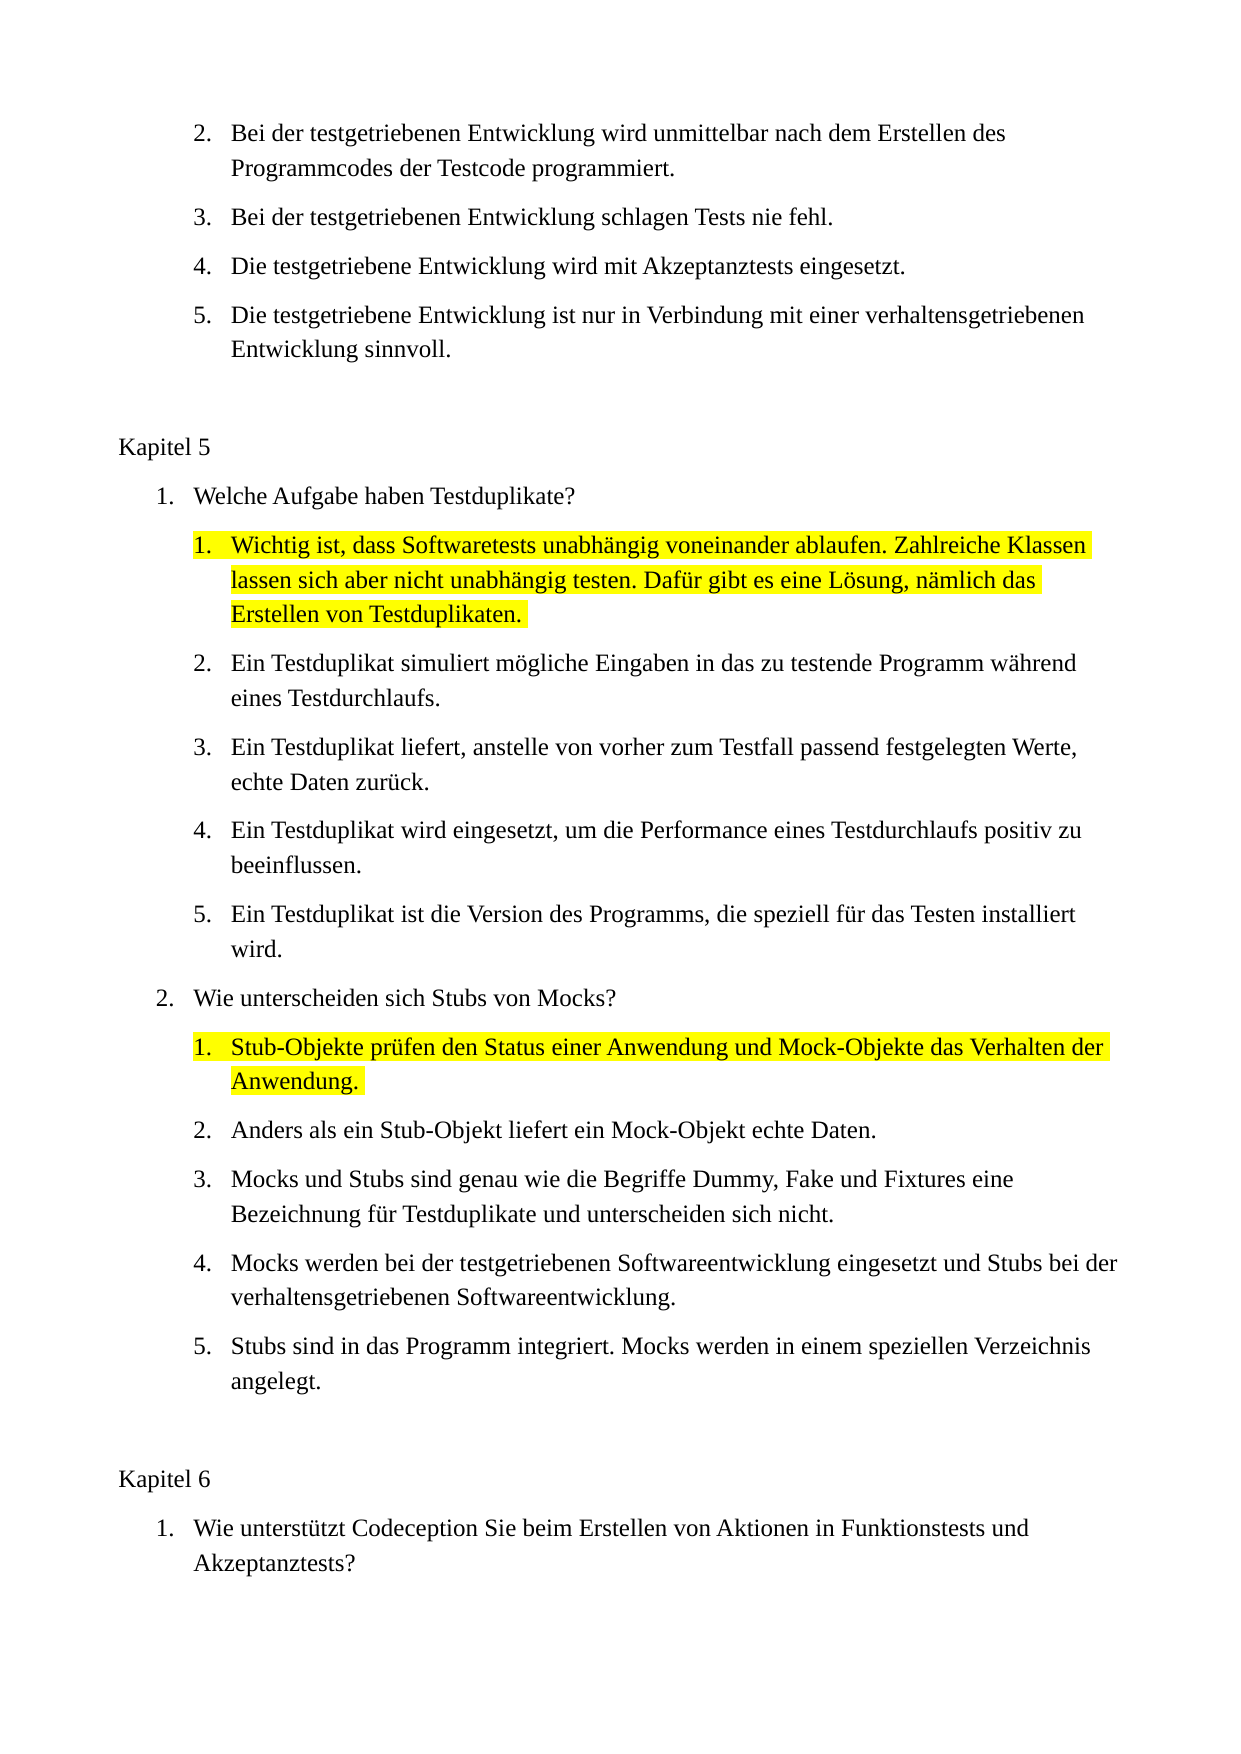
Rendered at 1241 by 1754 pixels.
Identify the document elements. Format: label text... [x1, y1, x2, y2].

list Ein Testduplikat ist die Version des Programms, die speziell für das Testen installiert wird. [193, 899, 1122, 962]
list Anders als ein Stub-Objekt liefert ein Mock-Objekt echte Daten. [193, 1115, 1122, 1144]
list Ein Testduplikat simuliert mögliche Eingaben in das zu testende Programm während eines Testdurchlaufs. [193, 648, 1122, 712]
list Die testgetriebene Entwicklung wird mit Akzeptanztests eingesetzt. [193, 251, 1122, 279]
list Ein Testduplikat liefert, anstelle von vorher zum Testfall passend festgelegten Werte, echte Daten zurück. [193, 732, 1122, 795]
list Wie unterscheiden sich Stubs von Mocks? [156, 983, 1122, 1011]
list Wichtig ist, dass Softwaretests unabhängig voneinander ablaufen. Zahlreiche Klassen lassen sich aber nicht unabhängig testen. Dafür gibt es eine Lösung, nämlich das Erstellen von Testduplikaten. [193, 531, 1122, 628]
list Mocks und Stubs sind genau wie die Begriffe Dummy, Fake und Fixtures eine Bezeichnung für Testduplikate und unterscheiden sich nicht. [193, 1164, 1122, 1228]
list Die testgetriebene Entwicklung ist nur in Verbindung mit einer verhaltensgetriebenen Entwicklung sinnvoll. [193, 300, 1122, 363]
list Bei der testgetriebenen Entwicklung schlagen Tests nie fehl. [193, 202, 1122, 230]
list Stub-Objekte prüfen den Status einer Anwendung und Mock-Objekte das Verhalten der Anwendung. [193, 1032, 1122, 1095]
text Kapitel 6 [118, 1464, 1122, 1493]
list Welche Aufgabe haben Testduplikate? [156, 481, 1122, 510]
list Stubs sind in das Programm integriert. Mocks werden in einem speziellen Verzeichnis angelegt. [193, 1331, 1122, 1395]
list Bei der testgetriebenen Entwicklung wird unmittelbar nach dem Erstellen des Programmcodes der Testcode programmiert. [193, 118, 1122, 181]
list Mocks werden bei der testgetriebenen Softwareentwicklung eingesetzt und Stubs bei der verhaltensgetriebenen Softwareentwicklung. [193, 1248, 1122, 1311]
list Wie unterstützt Codeception Sie beim Erstellen von Aktionen in Funktionstests und Akzeptanztests? [156, 1513, 1122, 1576]
text Kapitel 5 [118, 432, 1122, 461]
list Ein Testduplikat wird eingesetzt, um die Performance eines Testdurchlaufs positiv zu beeinflussen. [193, 816, 1122, 879]
